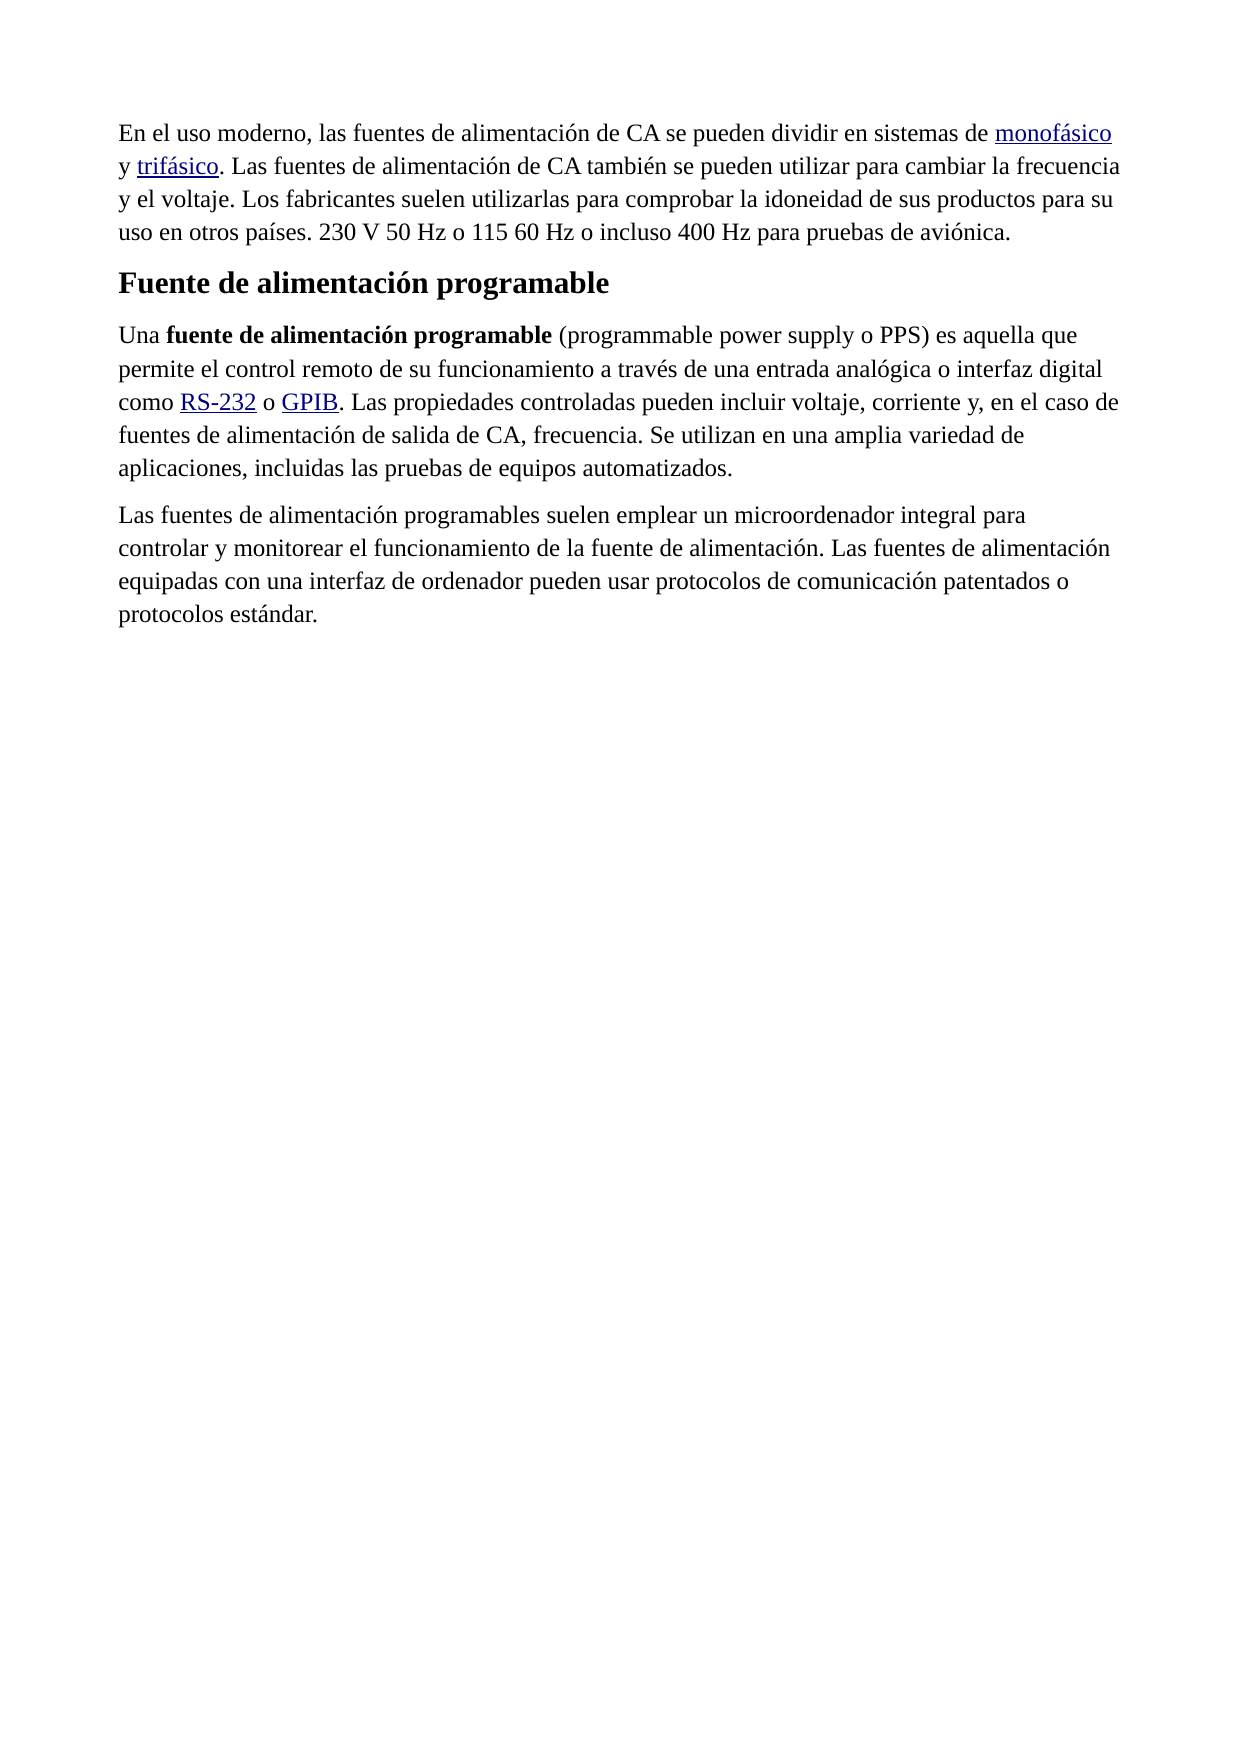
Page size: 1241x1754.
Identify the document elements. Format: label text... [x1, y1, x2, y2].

text Fuente de alimentación programable [118, 265, 1122, 301]
text En el uso moderno, las fuentes de alimentación de CA se pueden dividir en sistemas de monofásico y trifásico. Las fuentes de alimentación de CA también se pueden utilizar para cambiar la frecuencia y el voltaje. Los fabricantes suelen utilizarlas para comprobar la idoneidad de sus productos para su uso en otros países. 230 V 50 Hz o 115 60 Hz o incluso 400 Hz para pruebas de aviónica. [118, 118, 1122, 246]
text Las fuentes de alimentación programables suelen emplear un microordenador integral para controlar y monitorear el funcionamiento de la fuente de alimentación. Las fuentes de alimentación equipadas con una interfaz de ordenador pueden usar protocolos de comunicación patentados o protocolos estándar. [118, 500, 1122, 628]
text Una fuente de alimentación programable (programmable power supply o PPS) es aquella que permite el control remoto de su funcionamiento a través de una entrada analógica o interfaz digital como RS-232 o GPIB. Las propiedades controladas pueden incluir voltaje, corriente y, en el caso de fuentes de alimentación de salida de CA, frecuencia. Se utilizan en una amplia variedad de aplicaciones, incluidas las pruebas de equipos automatizados. [118, 321, 1122, 481]
